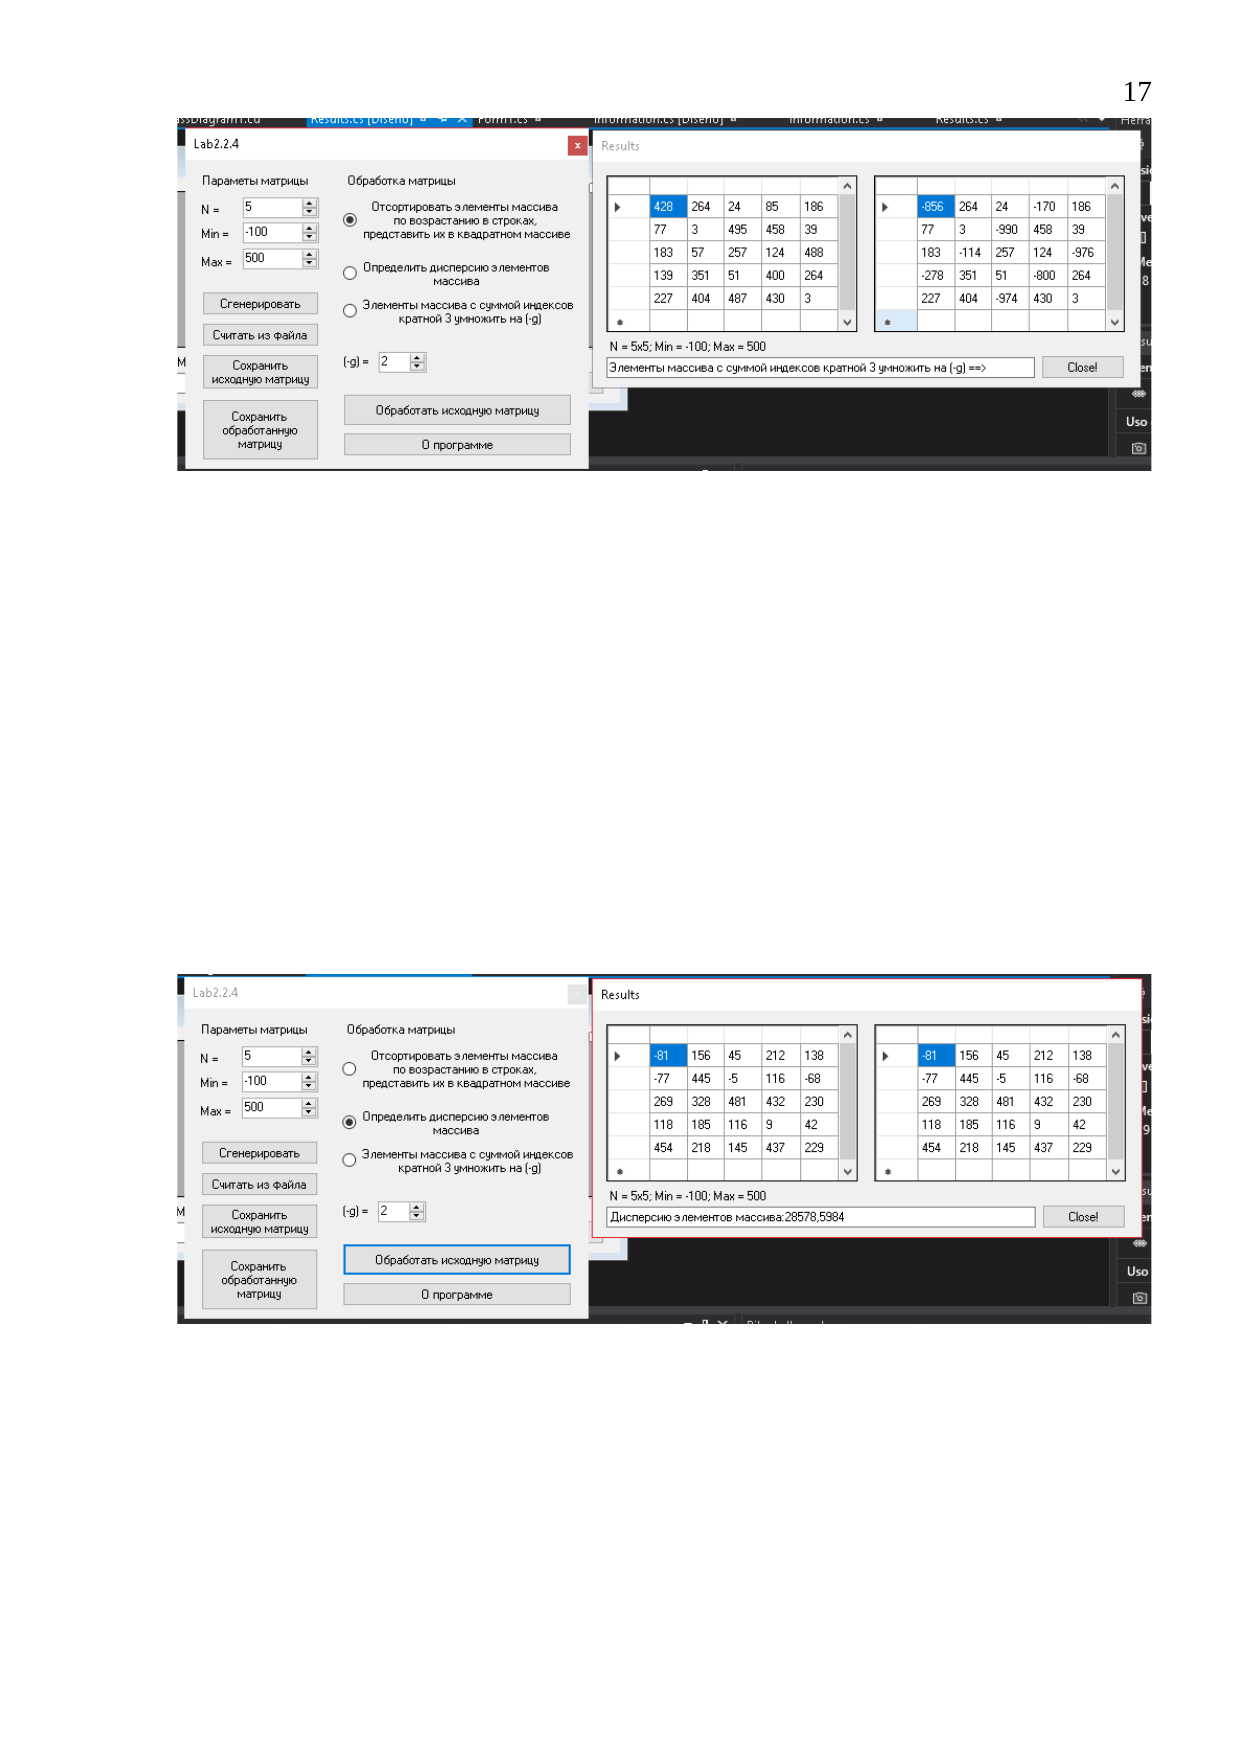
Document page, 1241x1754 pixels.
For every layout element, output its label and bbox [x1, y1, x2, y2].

picture [177, 118, 1152, 471]
picture [177, 974, 1152, 1324]
